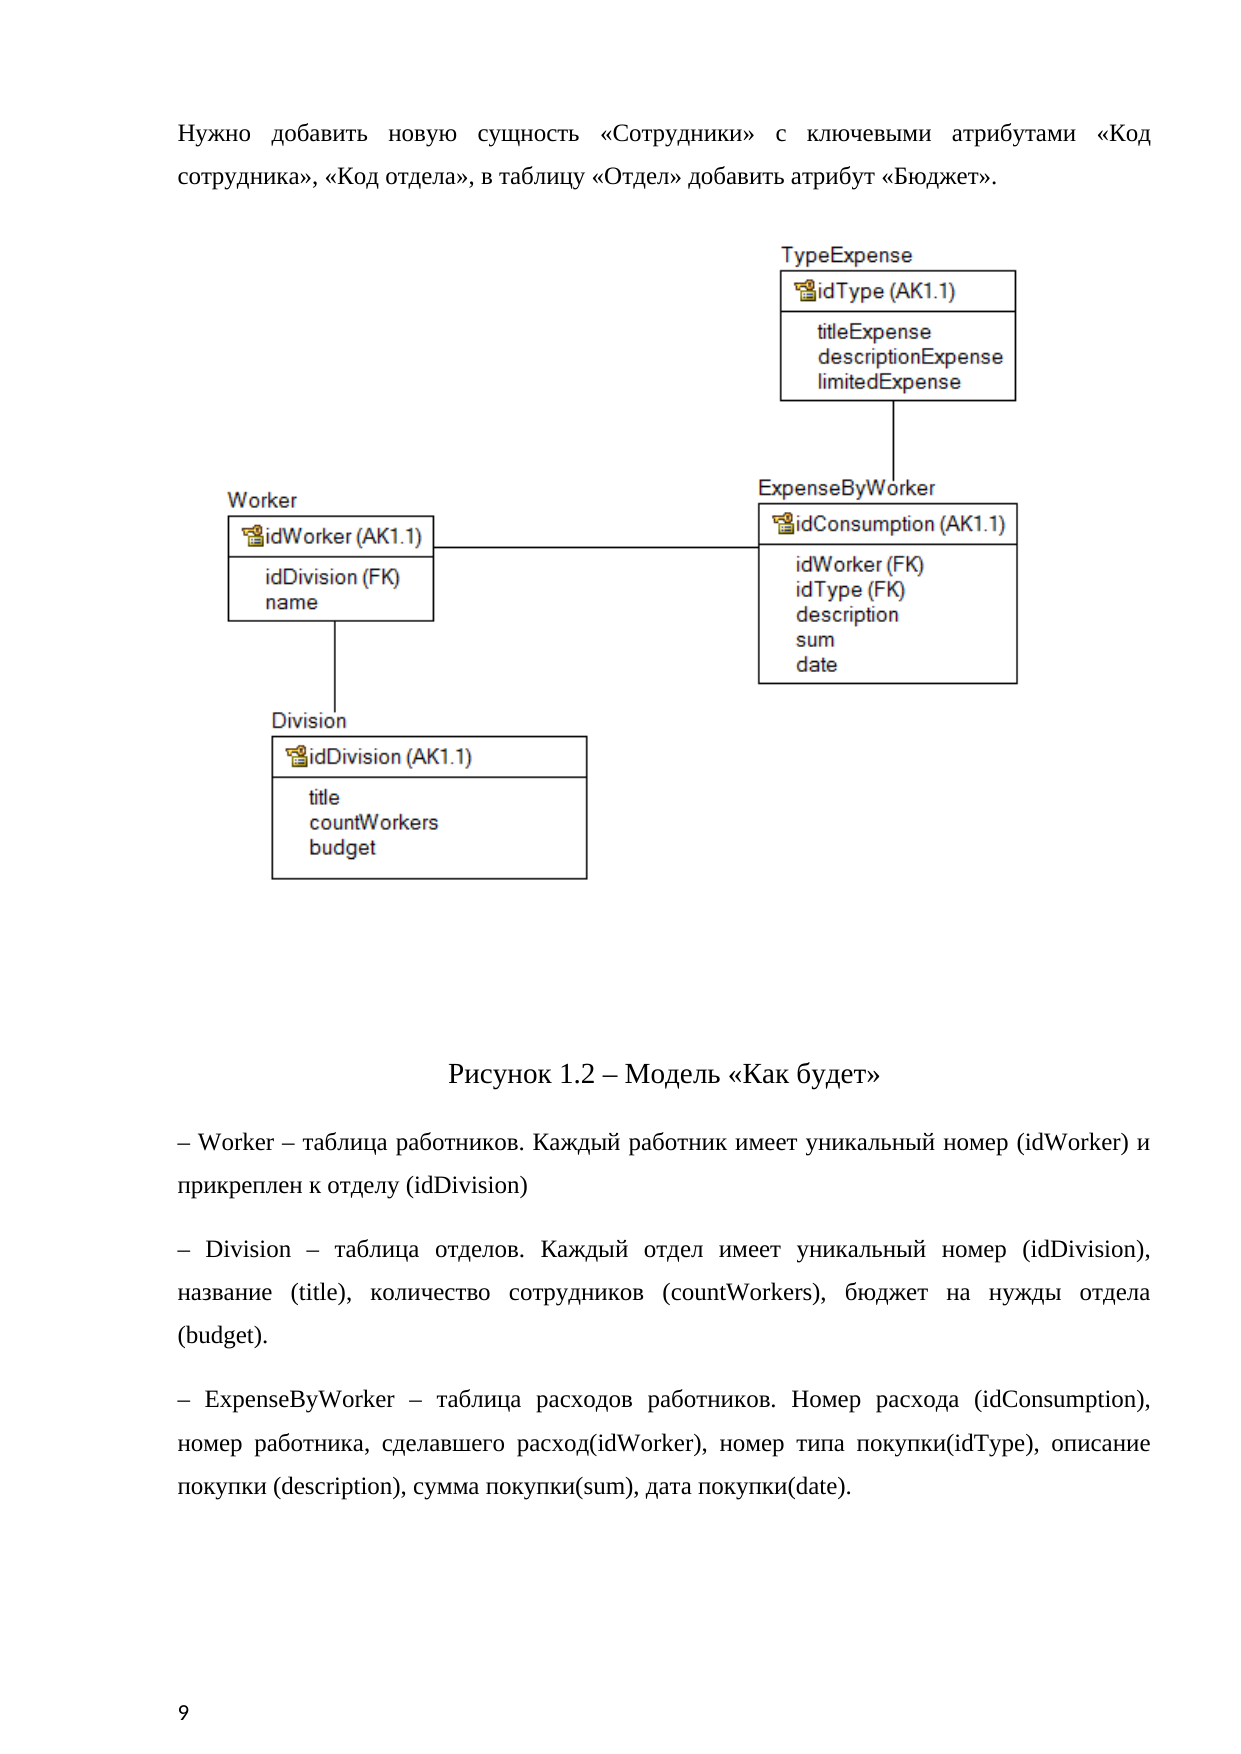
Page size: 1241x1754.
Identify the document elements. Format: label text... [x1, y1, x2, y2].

picture [192, 225, 1137, 933]
text Рисунок 1.2 – Модель «Как будет» [177, 1056, 1152, 1090]
text – Division – таблица отделов. Каждый отдел имеет уникальный номер (idDivision), название (title), количество сотрудников (countWorkers), бюджет на нужды отдела (budget). [177, 1234, 1152, 1349]
text – ExpenseByWorker – таблица расходов работников. Номер расхода (idConsumption), номер работника, сделавшего расход(idWorker), номер типа покупки(idType), описание покупки (description), сумма покупки(sum), дата покупки(date). [177, 1384, 1152, 1499]
text Нужно добавить новую сущность «Сотрудники» с ключевыми атрибутами «Код сотрудника», «Код отдела», в таблицу «Отдел» добавить атрибут «Бюджет». [177, 118, 1152, 190]
text – Worker – таблица работников. Каждый работник имеет уникальный номер (idWorker) и прикреплен к отделу (idDivision) [177, 1127, 1152, 1199]
